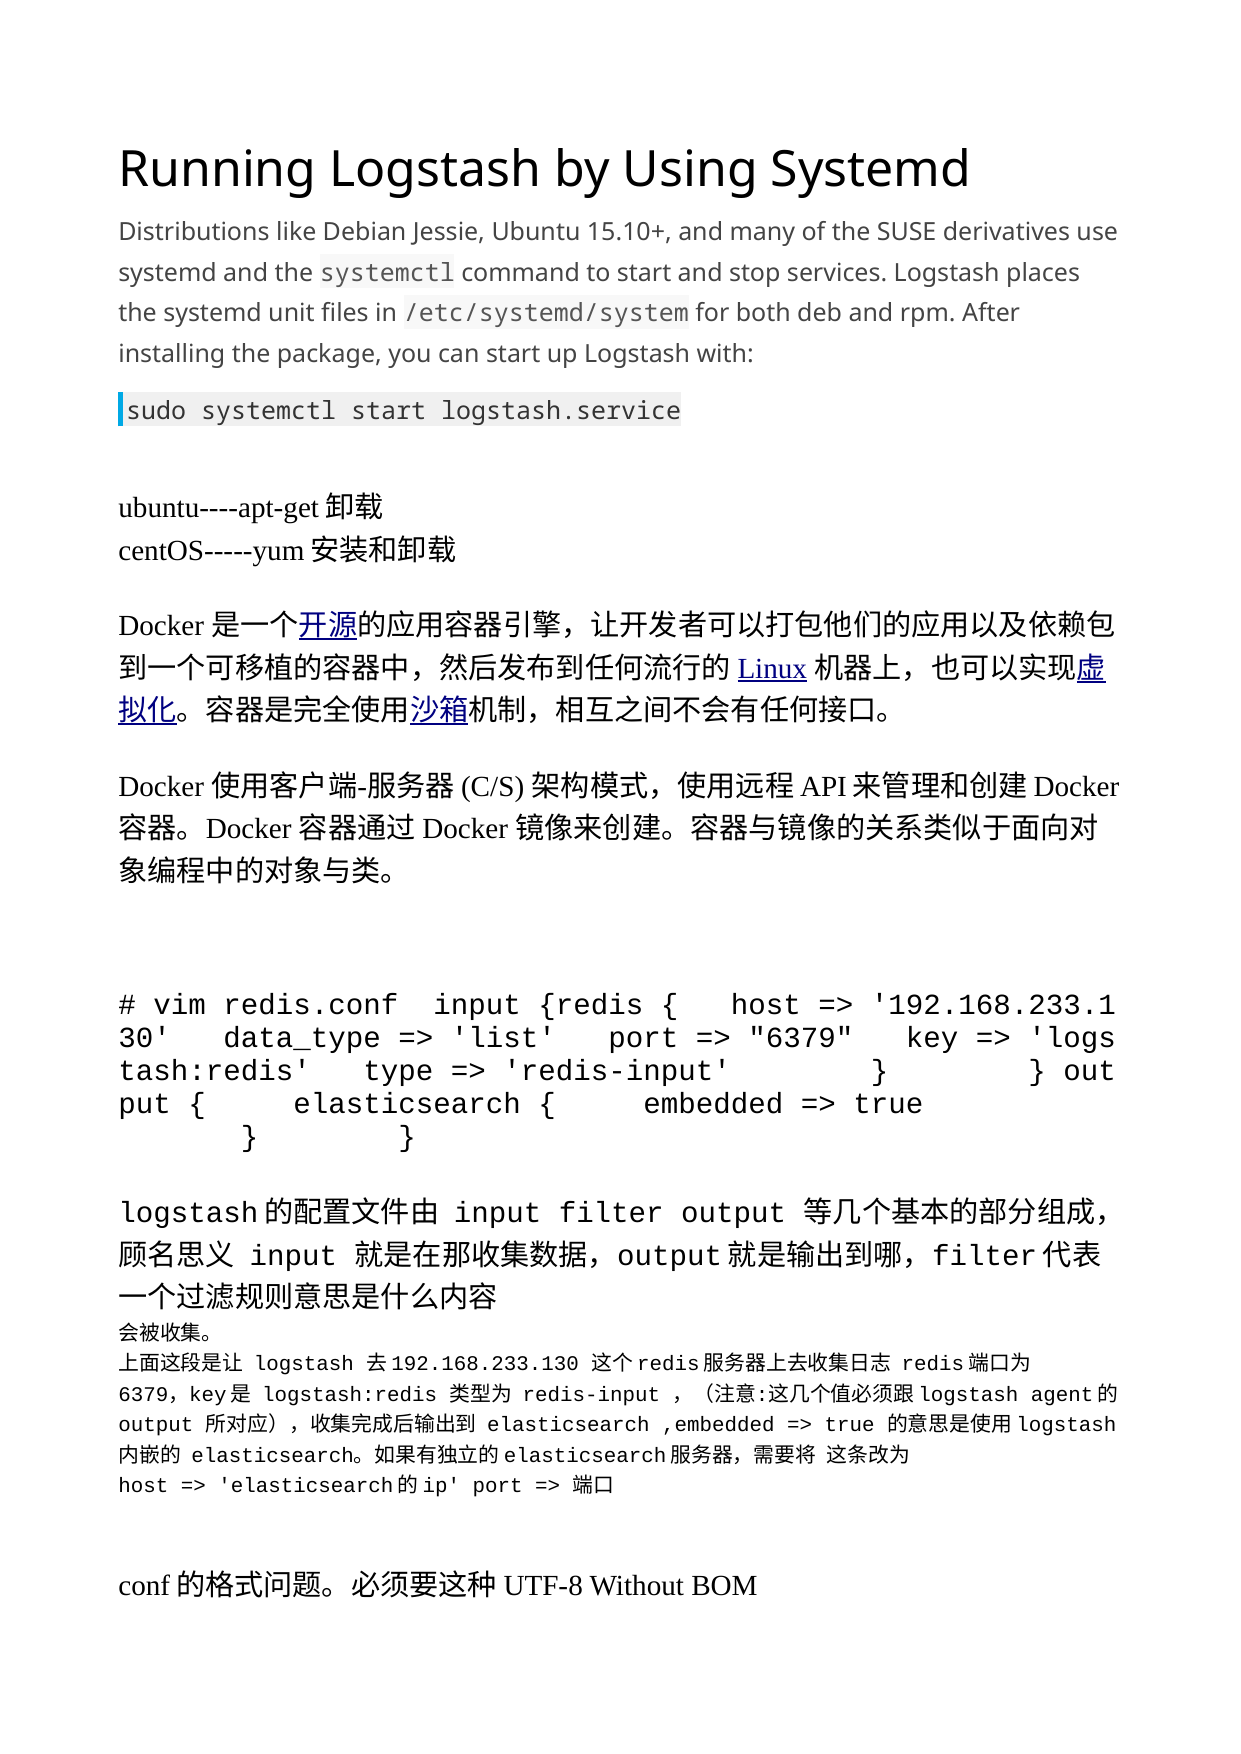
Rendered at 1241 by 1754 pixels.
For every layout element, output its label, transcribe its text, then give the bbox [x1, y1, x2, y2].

text Distributions like Debian Jessie, Ubuntu 15.10+, and many of the SUSE derivatives use systemd and the systemctl command to start and stop services. Logstash places the systemd unit files in /etc/systemd/system for both deb and rpm. After installing the package, you can start up Logstash with: [118, 213, 1122, 370]
text host => 'elasticsearch的ip' port => 端口 [118, 1468, 1122, 1499]
subtitle Running Logstash by Using Systemd [118, 133, 1122, 201]
text Docker 使用客户端-服务器 (C/S) 架构模式，使用远程API来管理和创建Docker容器。Docker 容器通过 Docker 镜像来创建。容器与镜像的关系类似于面向对象编程中的对象与类。 [118, 763, 1122, 889]
text logstash的配置文件由 input filter output 等几个基本的部分组成，顾名思义 input 就是在那收集数据，output就是输出到哪，filter代表一个过滤规则意思是什么内容 [118, 1189, 1122, 1316]
text 上面这段是让 logstash 去192.168.233.130 这个redis服务器上去收集日志 redis端口为6379，key是 logstash:redis 类型为 redis-input ，（注意:这几个值必须跟logstash agent的 [118, 1347, 1122, 1407]
text centOS-----yum安装和卸载 [118, 526, 1122, 568]
text sudo systemctl start logstash.service [123, 392, 1122, 426]
text conf的格式问题。必须要这种 UTF-8 Without BOM [118, 1562, 1122, 1604]
text Docker 是一个开源的应用容器引擎，让开发者可以打包他们的应用以及依赖包到一个可移植的容器中，然后发布到任何流行的 Linux 机器上，也可以实现虚拟化。容器是完全使用沙箱机制，相互之间不会有任何接口。 [118, 602, 1122, 729]
text 会被收集。 [118, 1316, 1122, 1347]
text ubuntu----apt-get卸载 [118, 484, 1122, 526]
text output 所对应），收集完成后输出到 elasticsearch ,embedded => true 的意思是使用logstash 内嵌的 elasticsearch。如果有独立的elasticsearch服务器，需要将 这条改为 [118, 1407, 1122, 1468]
text # vim redis.conf input {redis { host => '192.168.233.130' data_type => 'list' port => "6379" key => 'logstash:redis' type => 'redis-input' } } output { elasticsearch { embedded => true } } [118, 990, 1122, 1155]
